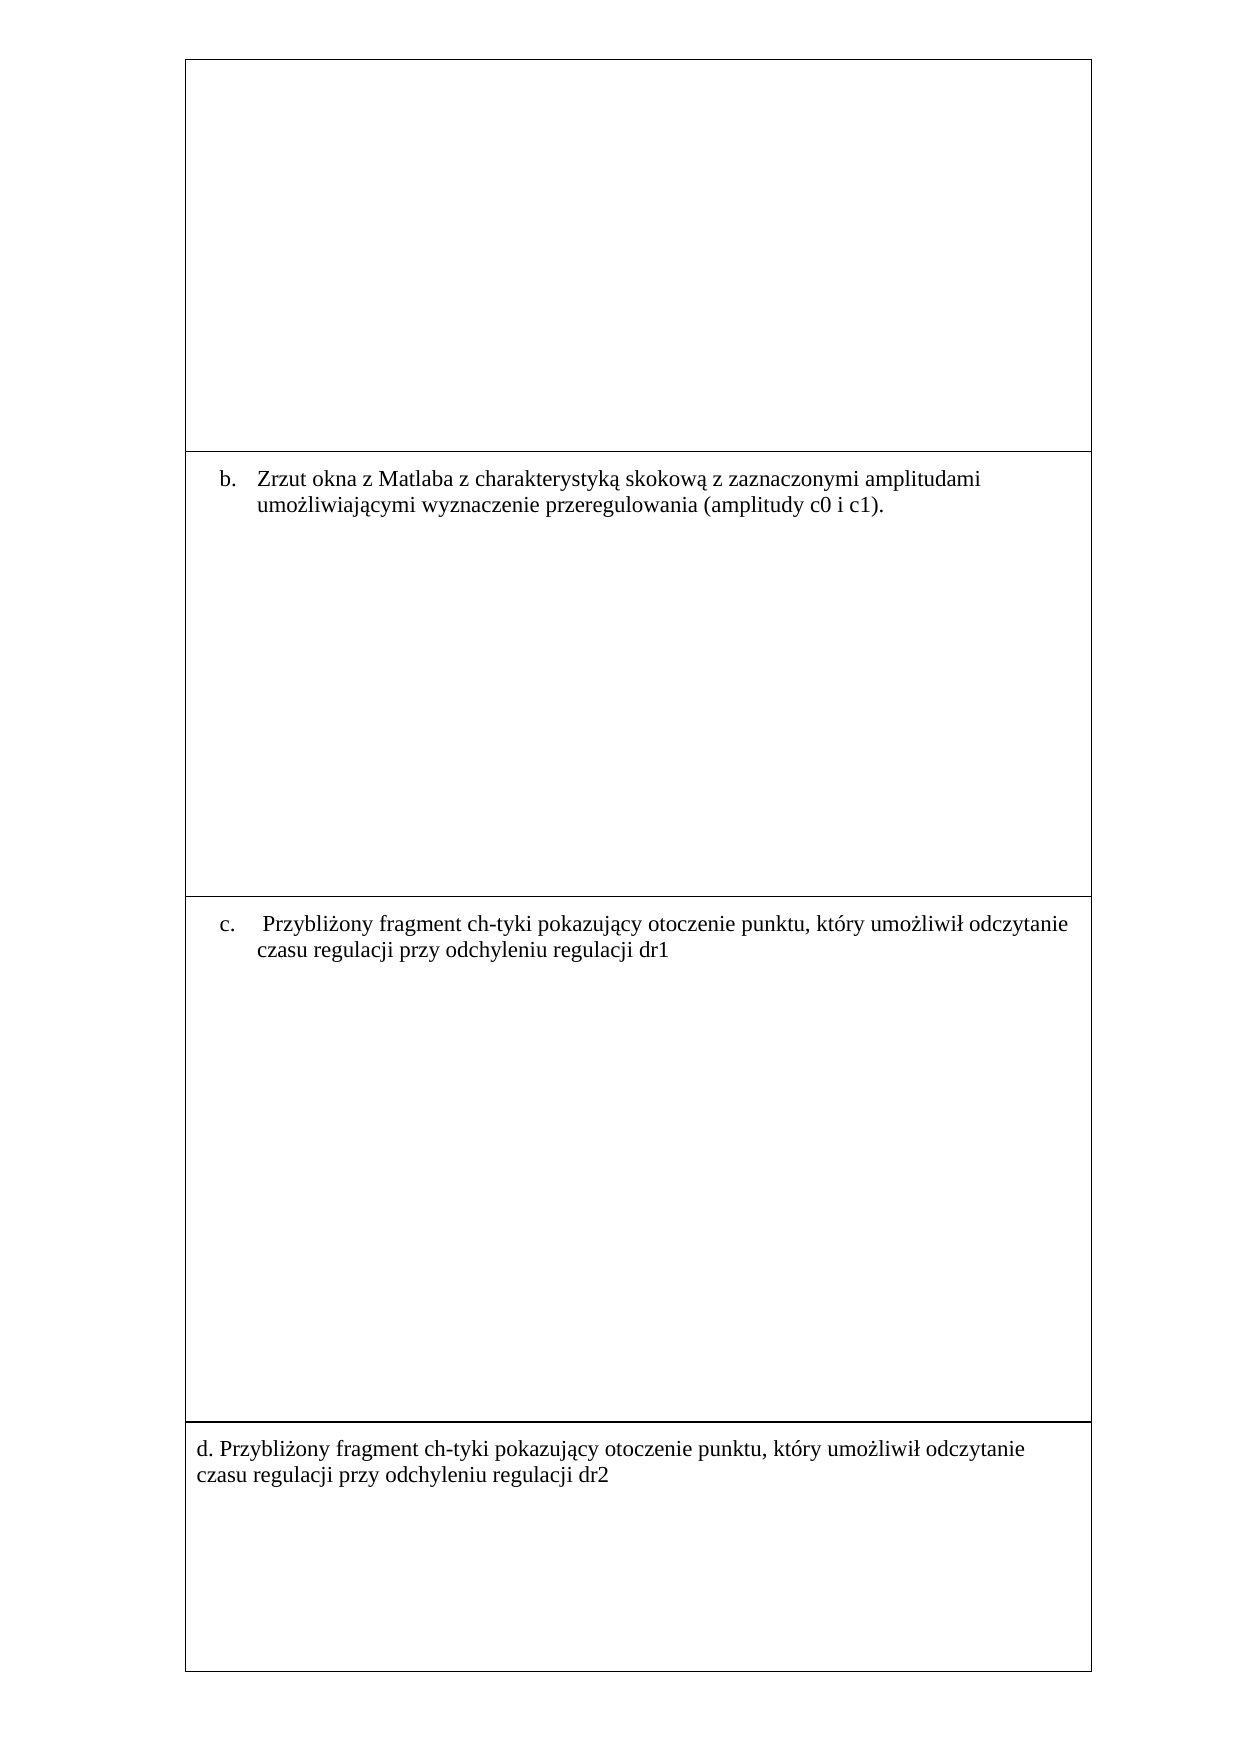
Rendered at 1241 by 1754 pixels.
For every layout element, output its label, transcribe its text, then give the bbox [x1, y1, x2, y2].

table_cell d. Przybliżony fragment ch-tyki pokazujący otoczenie punktu, który umożliwił odczytanie czasu regulacji przy odchyleniu regulacji dr2 [186, 1423, 1091, 1671]
table_cell Zrzut okna z Matlaba z charakterystyką skokową z zaznaczonymi amplitudami umożliwiającymi wyznaczenie przeregulowania (amplitudy c0 i c1). [186, 452, 1091, 896]
table_cell Przybliżony fragment ch-tyki pokazujący otoczenie punktu, który umożliwił odczytanie czasu regulacji przy odchyleniu regulacji dr1 [186, 897, 1091, 1421]
table_cell [186, 60, 1091, 451]
